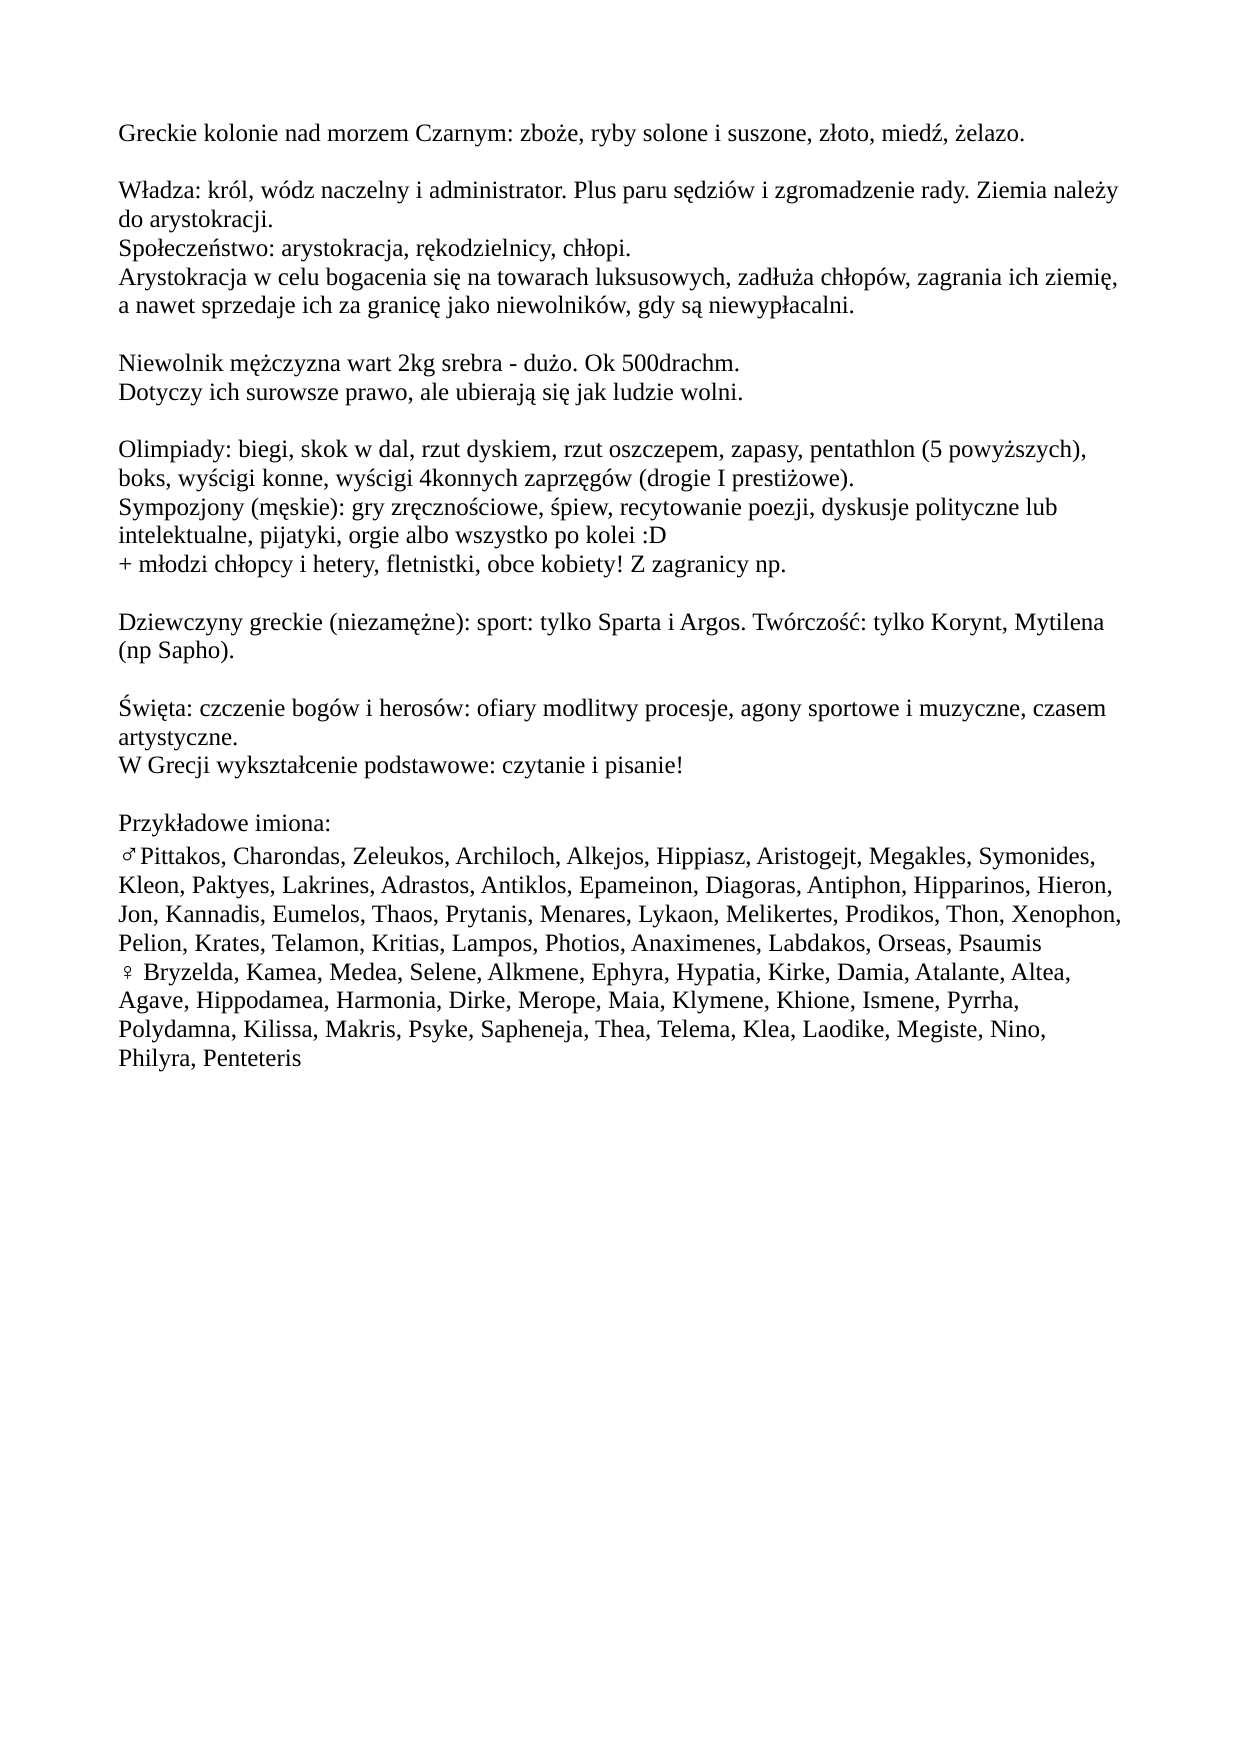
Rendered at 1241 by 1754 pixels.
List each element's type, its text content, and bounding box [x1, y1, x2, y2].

text Dotyczy ich surowsze prawo, ale ubierają się jak ludzie wolni. [118, 377, 1122, 406]
text ♀ Bryzelda, Kamea, Medea, Selene, Alkmene, Ephyra, Hypatia, Kirke, Damia, Atalante, Altea, Agave, Hippodamea, Harmonia, Dirke, Merope, Maia, Klymene, Khione, Ismene, Pyrrha, Polydamna, Kilissa, Makris, Psyke, Sapheneja, Thea, Telema, Klea, Laodike, Megiste, Nino, Philyra, Penteteris [118, 957, 1122, 1072]
text Władza: król, wódz naczelny i administrator. Plus paru sędziów i zgromadzenie rady. Ziemia należy do arystokracji. [118, 176, 1122, 233]
text Święta: czczenie bogów i herosów: ofiary modlitwy procesje, agony sportowe i muzyczne, czasem artystyczne. [118, 693, 1122, 751]
text Greckie kolonie nad morzem Czarnym: zboże, ryby solone i suszone, złoto, miedź, żelazo. [118, 118, 1122, 147]
text Społeczeństwo: arystokracja, rękodzielnicy, chłopi. [118, 233, 1122, 262]
text + młodzi chłopcy i hetery, fletnistki, obce kobiety! Z zagranicy np. [118, 549, 1122, 578]
text ♂Pittakos, Charondas, Zeleukos, Archiloch, Alkejos, Hippiasz, Aristogejt, Megakles, Symonides, Kleon, Paktyes, Lakrines, Adrastos, Antiklos, Epameinon, Diagoras, Antiphon, Hipparinos, Hieron, Jon, Kannadis, Eumelos, Thaos, Prytanis, Menares, Lykaon, Melikertes, Prodikos, Thon, Xenophon, Pelion, Krates, Telamon, Kritias, Lampos, Photios, Anaximenes, Labdakos, Orseas, Psaumis [118, 837, 1122, 957]
text Sympozjony (męskie): gry zręcznościowe, śpiew, recytowanie poezji, dyskusje polityczne lub intelektualne, pijatyki, orgie albo wszystko po kolei :D [118, 492, 1122, 549]
text Przykładowe imiona: [118, 808, 1122, 837]
text Olimpiady: biegi, skok w dal, rzut dyskiem, rzut oszczepem, zapasy, pentathlon (5 powyższych), boks, wyścigi konne, wyścigi 4konnych zaprzęgów (drogie I prestiżowe). [118, 434, 1122, 492]
text Niewolnik mężczyzna wart 2kg srebra - dużo. Ok 500drachm. [118, 348, 1122, 377]
text Dziewczyny greckie (niezamężne): sport: tylko Sparta i Argos. Twórczość: tylko Korynt, Mytilena (np Sapho). [118, 607, 1122, 664]
text W Grecji wykształcenie podstawowe: czytanie i pisanie! [118, 751, 1122, 779]
text Arystokracja w celu bogacenia się na towarach luksusowych, zadłuża chłopów, zagrania ich ziemię, a nawet sprzedaje ich za granicę jako niewolników, gdy są niewypłacalni. [118, 262, 1122, 319]
